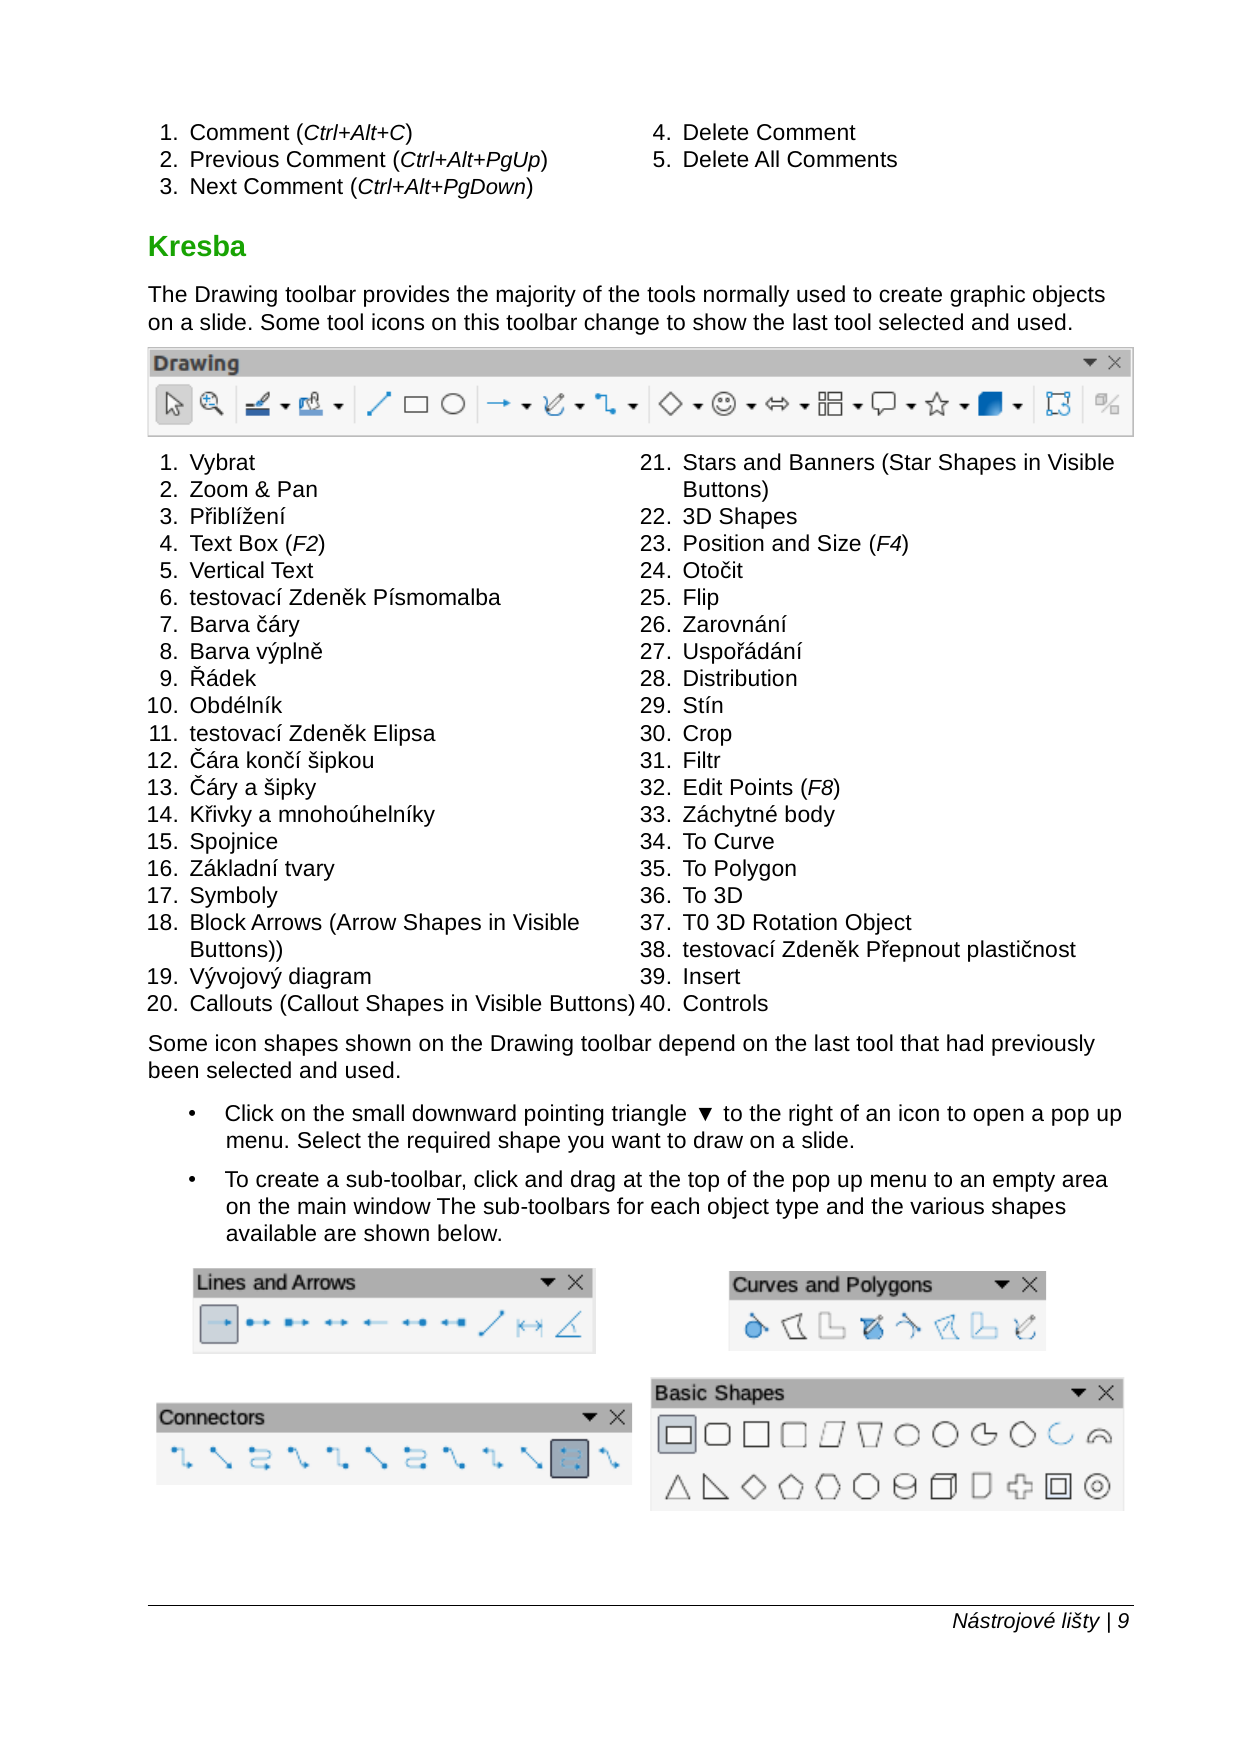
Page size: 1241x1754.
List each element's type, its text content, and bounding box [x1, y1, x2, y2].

list Delete All Comments [672, 145, 1134, 172]
list Stars and Banners (Star Shapes in Visible Buttons) [672, 448, 1134, 502]
list Distribution [672, 665, 1134, 692]
list Controls [672, 990, 1134, 1017]
list Symboly [179, 881, 641, 908]
list Edit Points (F8) [672, 773, 1134, 800]
list Obdélník [179, 692, 641, 719]
picture [728, 1271, 1047, 1351]
list Otočit [672, 556, 1134, 583]
subtitle Kresba [148, 228, 1134, 262]
list Filtr [672, 746, 1134, 773]
list Řádek [179, 665, 641, 692]
list Čára končí šipkou [179, 746, 641, 773]
list Insert [672, 963, 1134, 990]
table_header [148, 1262, 641, 1371]
table_cell [148, 1371, 641, 1528]
list Vývojový diagram [179, 963, 641, 990]
list testovací Zdeněk Přepnout plastičnost [672, 936, 1134, 963]
list To Curve [672, 827, 1134, 854]
table_cell [641, 1371, 1134, 1528]
list Vybrat [179, 448, 641, 475]
text The Drawing toolbar provides the majority of the tools normally used to create graphic objects on a slide. Some tool icons on this toolbar change to show the last tool selected and used. [148, 281, 1134, 335]
picture [156, 1402, 633, 1485]
list Zoom & Pan [179, 475, 641, 502]
list To create a sub-toolbar, click and drag at the top of the pop up menu to an empty area on the main window The sub-toolbars for each object type and the various shapes available are shown below. [185, 1163, 1134, 1250]
list Záchytné body [672, 800, 1134, 827]
list Přiblížení [179, 502, 641, 529]
text Some icon shapes shown on the Drawing toolbar depend on the last tool that had previously been selected and used. [148, 1029, 1134, 1083]
list Comment (Ctrl+Alt+C) [179, 118, 641, 145]
list T0 3D Rotation Object [672, 908, 1134, 936]
list Barva čáry [179, 611, 641, 638]
list Spojnice [179, 827, 641, 854]
list Barva výplně [179, 638, 641, 665]
picture [650, 1377, 1125, 1511]
list Next Comment (Ctrl+Alt+PgDown) [179, 172, 641, 199]
list Čáry a šipky [179, 773, 641, 800]
list Vertical Text [179, 556, 641, 583]
list Callouts (Callout Shapes in Visible Buttons) [179, 990, 641, 1017]
list testovací Zdeněk Elipsa [179, 719, 641, 746]
list Zarovnání [672, 611, 1134, 638]
list Křivky a mnohoúhelníky [179, 800, 641, 827]
list Základní tvary [179, 854, 641, 881]
list testovací Zdeněk Písmomalba [179, 583, 641, 611]
list Text Box (F2) [179, 529, 641, 556]
list To 3D [672, 881, 1134, 908]
list Click on the small downward pointing triangle ▼ to the right of an icon to open a pop up menu. Select the required shape you want to draw on a slide. [185, 1096, 1134, 1153]
list Previous Comment (Ctrl+Alt+PgUp) [179, 145, 641, 172]
list Flip [672, 583, 1134, 611]
list Delete Comment [672, 118, 1134, 145]
picture [192, 1268, 596, 1354]
list Uspořádání [672, 638, 1134, 665]
list 3D Shapes [672, 502, 1134, 529]
list Position and Size (F4) [672, 529, 1134, 556]
table_header [641, 1262, 1134, 1371]
list Block Arrows (Arrow Shapes in Visible Buttons)) [179, 908, 641, 963]
picture [147, 347, 1134, 437]
list Crop [672, 719, 1134, 746]
list To Polygon [672, 854, 1134, 881]
list Stín [672, 692, 1134, 719]
